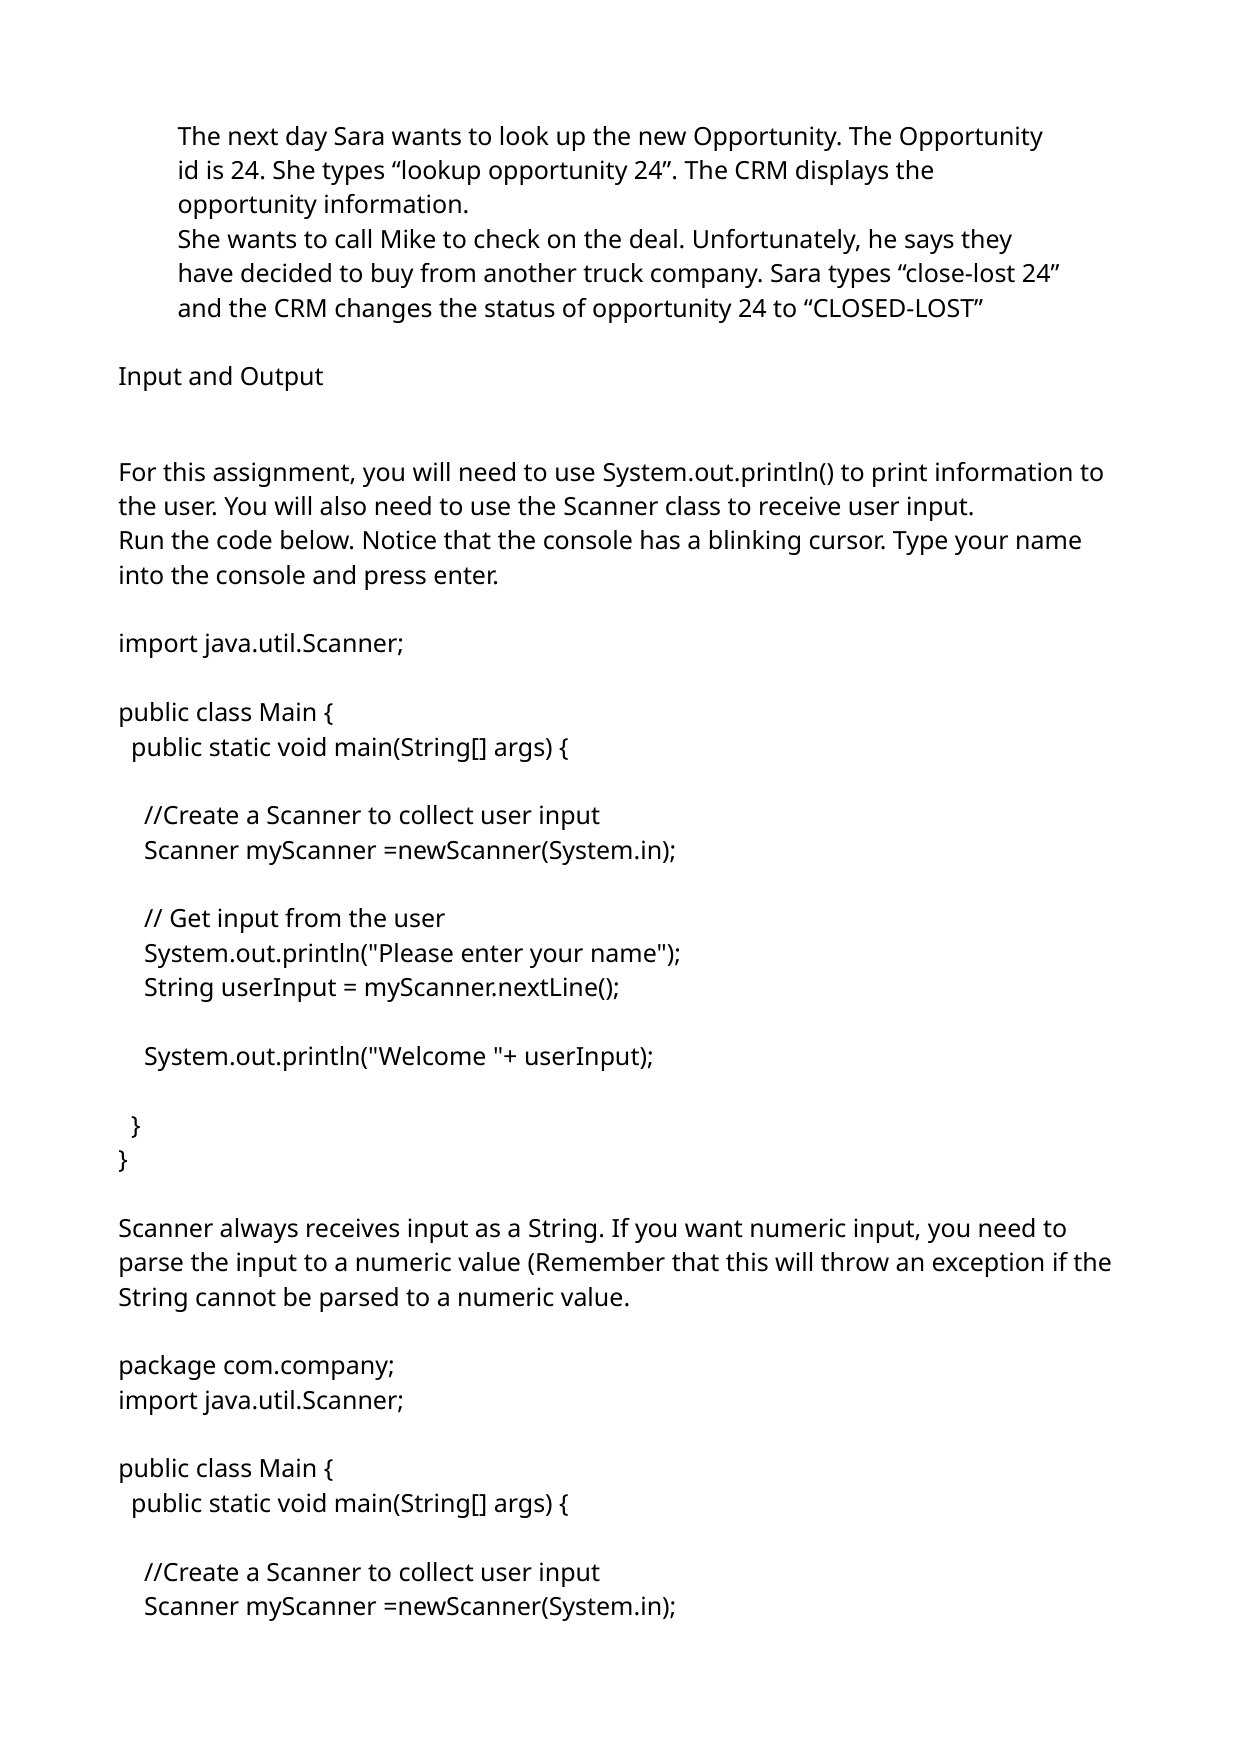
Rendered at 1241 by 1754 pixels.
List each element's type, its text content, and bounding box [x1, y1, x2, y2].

text Scanner always receives input as a String. If you want numeric input, you need to parse the input to a numeric value (Remember that this will throw an exception if the String cannot be parsed to a numeric value. [118, 1210, 1122, 1313]
text package com.company; [118, 1348, 1122, 1382]
subtitle Input and Output [118, 359, 1122, 393]
text Scanner myScanner =newScanner(System.in); [118, 832, 1122, 866]
text Scanner myScanner =newScanner(System.in); [118, 1588, 1122, 1623]
text import java.util.Scanner; [118, 1382, 1122, 1416]
text // Get input from the user [118, 901, 1122, 935]
text public class Main { [118, 1451, 1122, 1485]
text public static void main(String[] args) { [118, 729, 1122, 763]
text } [118, 1107, 1122, 1141]
text System.out.println("Welcome "+ userInput); [118, 1038, 1122, 1073]
text public static void main(String[] args) { [118, 1485, 1122, 1519]
text //Create a Scanner to collect user input [118, 1554, 1122, 1588]
text String userInput = myScanner.nextLine(); [118, 969, 1122, 1004]
text The next day Sara wants to look up the new Opportunity. The Opportunity id is 24. She types “lookup opportunity 24”. The CRM displays the opportunity information. [177, 118, 1063, 221]
text For this assignment, you will need to use System.out.println() to print information to the user. You will also need to use the Scanner class to receive user input. [118, 454, 1122, 523]
text //Create a Scanner to collect user input [118, 798, 1122, 832]
text Run the code below. Notice that the console has a blinking cursor. Type your name into the console and press enter. [118, 523, 1122, 591]
text She wants to call Mike to check on the deal. Unfortunately, he says they have decided to buy from another truck company. Sara types “close-lost 24” and the CRM changes the status of opportunity 24 to “CLOSED-LOST” [177, 221, 1063, 324]
text import java.util.Scanner; [118, 626, 1122, 660]
text } [118, 1141, 1122, 1176]
text public class Main { [118, 694, 1122, 729]
text System.out.println("Please enter your name"); [118, 935, 1122, 969]
